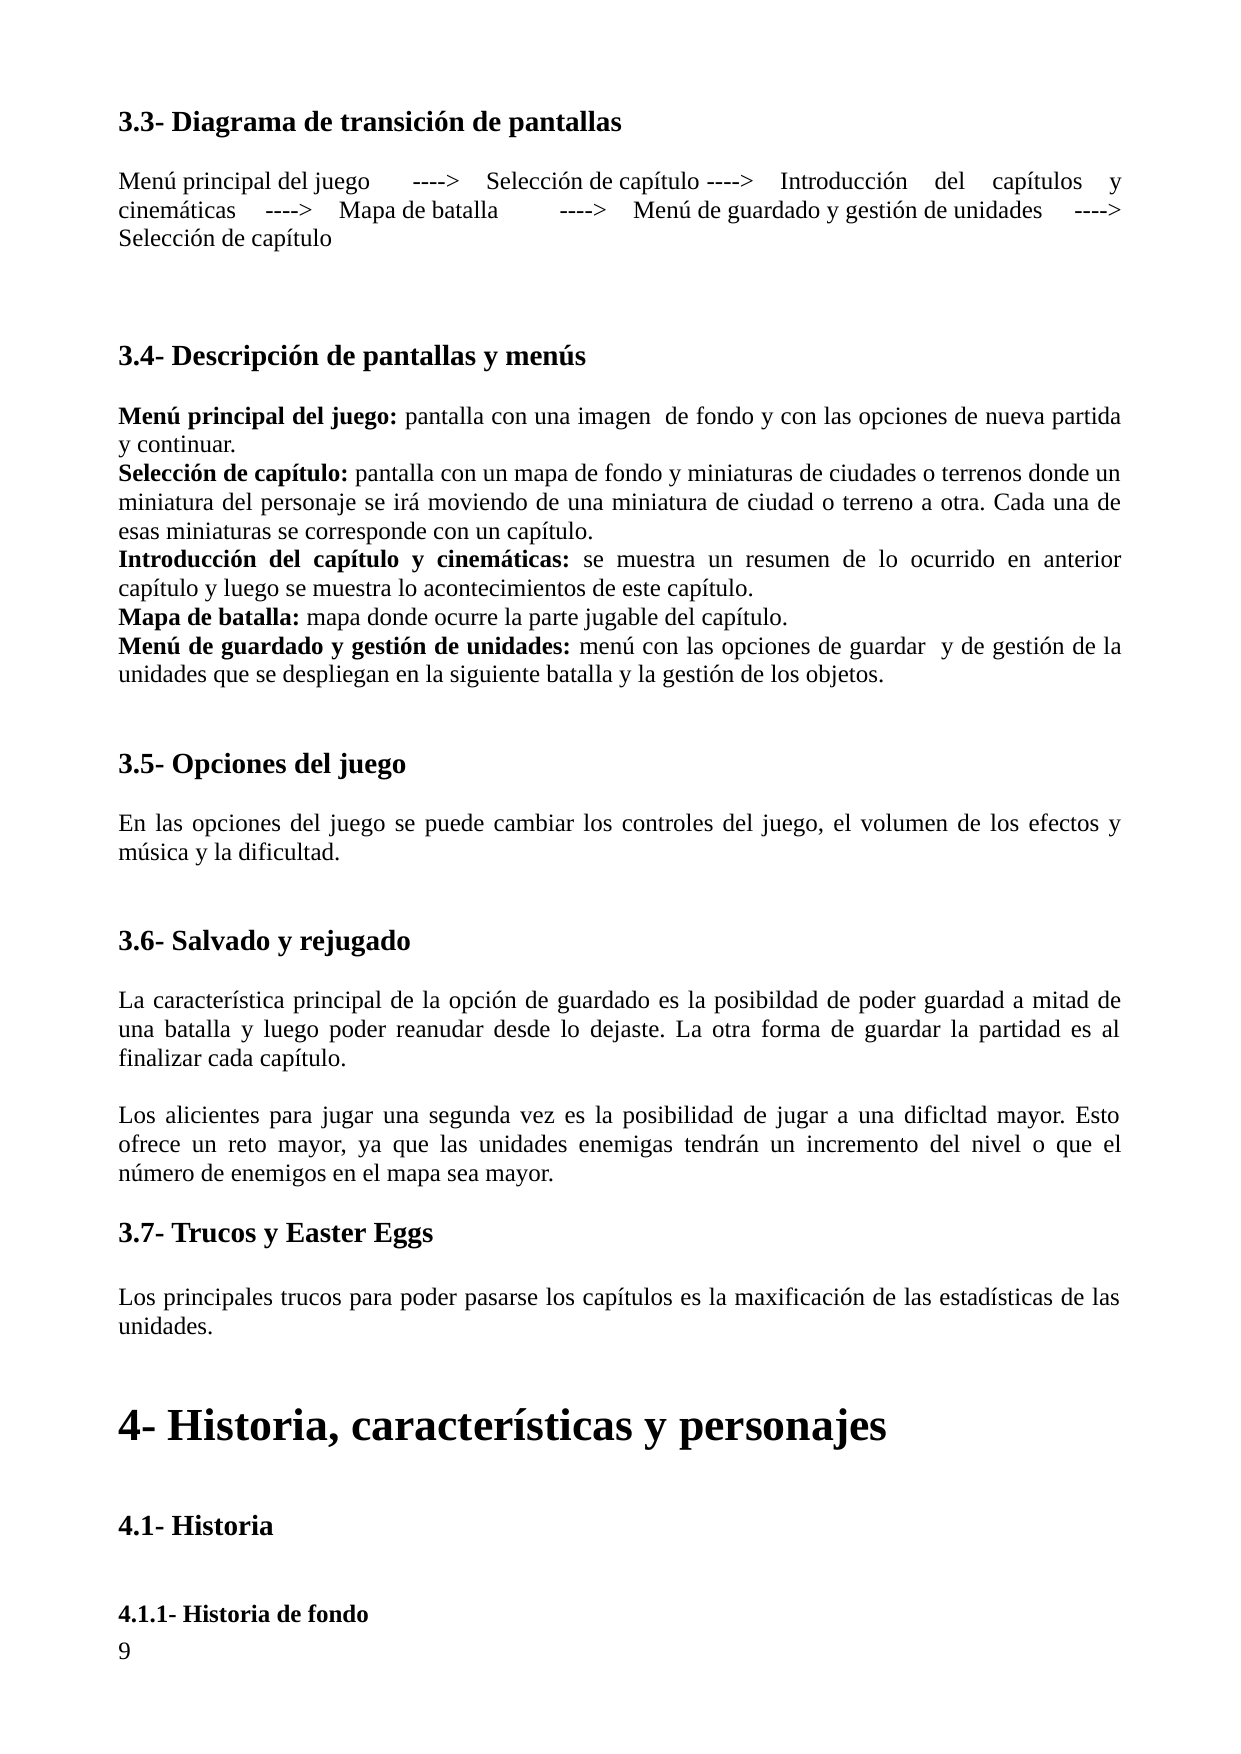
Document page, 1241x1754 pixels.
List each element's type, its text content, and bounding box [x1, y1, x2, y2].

text 3.4- Descripción de pantallas y menús [118, 338, 1122, 372]
text Menú principal del juego: pantalla con una imagen de fondo y con las opciones de nueva partida y continuar. [118, 401, 1122, 458]
text 3.3- Diagrama de transición de pantallas [118, 104, 1122, 137]
text La característica principal de la opción de guardado es la posibildad de poder guardad a mitad de una batalla y luego poder reanudar desde lo dejaste. La otra forma de guardar la partidad es al finalizar cada capítulo. [118, 985, 1122, 1072]
text Los principales trucos para poder pasarse los capítulos es la maxificación de las estadísticas de las unidades. [118, 1282, 1122, 1340]
text 3.7- Trucos y Easter Eggs [118, 1215, 1122, 1249]
text Menú principal del juego ----> Selección de capítulo ----> Introducción del capítulos y cinemáticas ----> Mapa de batalla ----> Menú de guardado y gestión de unidades ----> Selección de capítulo [118, 166, 1122, 252]
text Selección de capítulo: pantalla con un mapa de fondo y miniaturas de ciudades o terrenos donde un miniatura del personaje se irá moviendo de una miniatura de ciudad o terreno a otra. Cada una de esas miniaturas se corresponde con un capítulo. [118, 458, 1122, 544]
text En las opciones del juego se puede cambiar los controles del juego, el volumen de los efectos y música y la dificultad. [118, 808, 1122, 866]
text 3.6- Salvado y rejugado [118, 923, 1122, 957]
text Introducción del capítulo y cinemáticas: se muestra un resumen de lo ocurrido en anterior capítulo y luego se muestra lo acontecimientos de este capítulo. [118, 544, 1122, 602]
text 3.5- Opciones del juego [118, 746, 1122, 779]
text Menú de guardado y gestión de unidades: menú con las opciones de guardar y de gestión de la unidades que se despliegan en la siguiente batalla y la gestión de los objetos. [118, 631, 1122, 688]
text 4.1.1- Historia de fondo [118, 1599, 1122, 1627]
text Mapa de batalla: mapa donde ocurre la parte jugable del capítulo. [118, 602, 1122, 631]
text Los alicientes para jugar una segunda vez es la posibilidad de jugar a una dificltad mayor. Esto ofrece un reto mayor, ya que las unidades enemigas tendrán un incremento del nivel o que el número de enemigos en el mapa sea mayor. [118, 1100, 1122, 1187]
text 4- Historia, características y personajes [118, 1397, 1122, 1450]
text 4.1- Historia [118, 1508, 1122, 1541]
